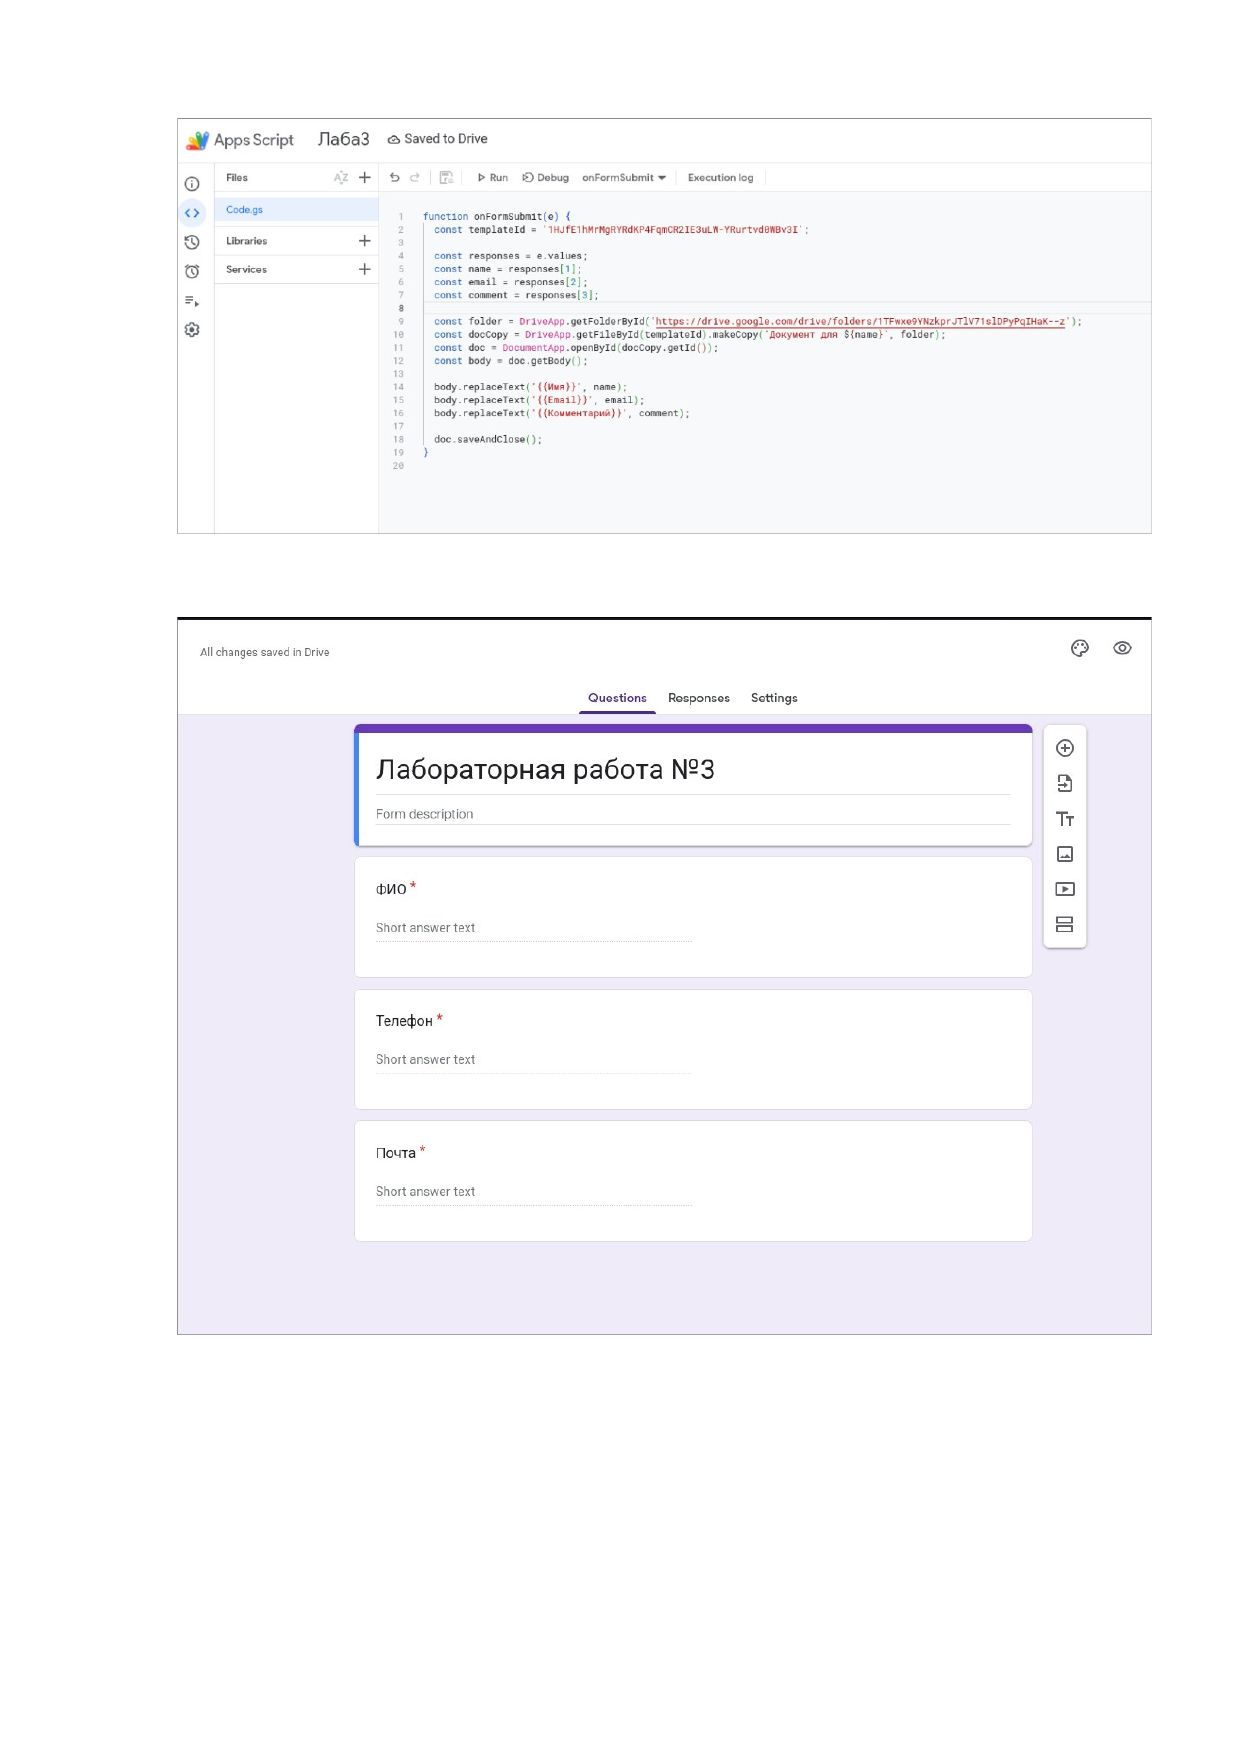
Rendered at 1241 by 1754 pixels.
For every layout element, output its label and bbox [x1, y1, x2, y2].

picture [177, 118, 1152, 534]
picture [177, 617, 1152, 1335]
